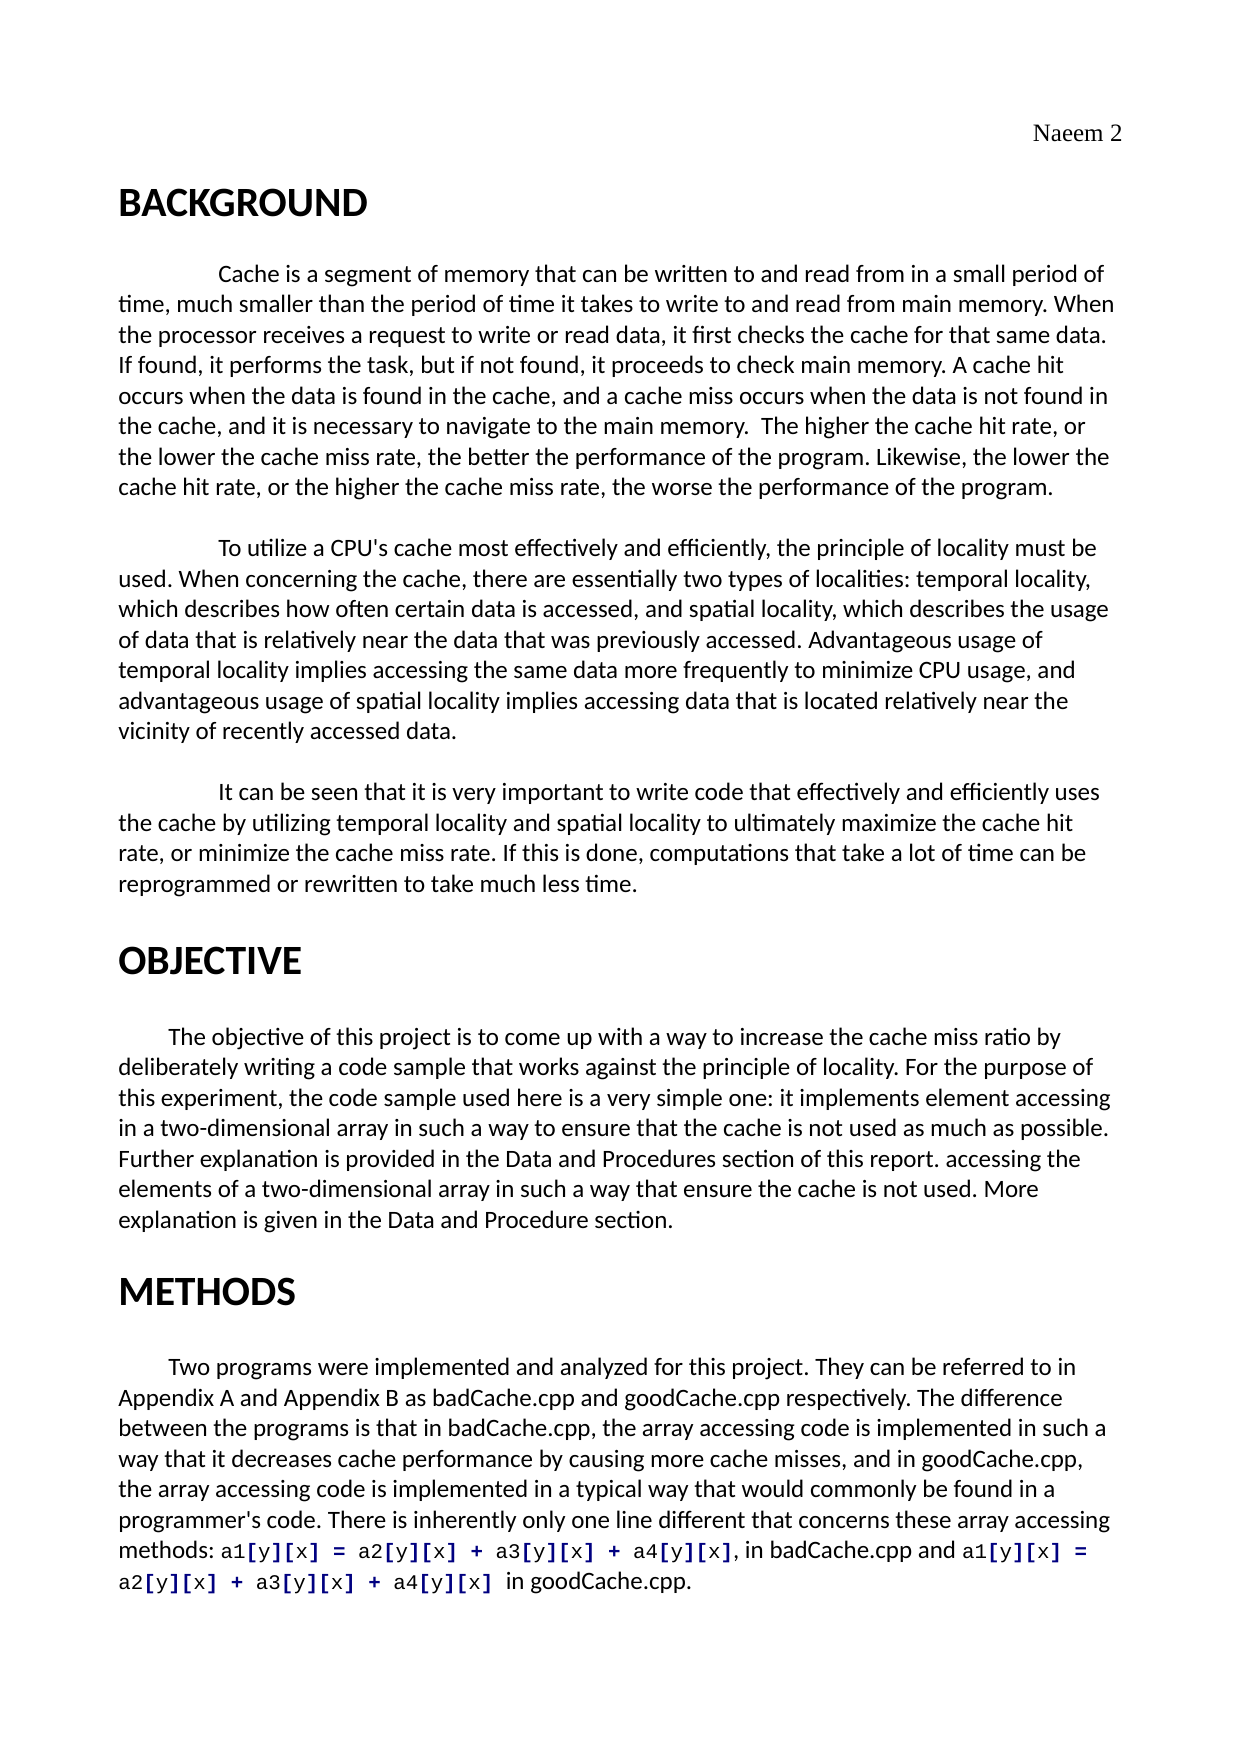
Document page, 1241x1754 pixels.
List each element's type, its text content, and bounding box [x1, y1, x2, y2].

text The objective of this project is to come up with a way to increase the cache miss ratio by deliberately writing a code sample that works against the principle of locality. For the purpose of this experiment, the code sample used here is a very simple one: it implements element accessing in a two-dimensional array in such a way to ensure that the cache is not used as much as possible. Further explanation is provided in the Data and Procedures section of this report. accessing the elements of a two-dimensional array in such a way that ensure the cache is not used. More explanation is given in the Data and Procedure section. [118, 1021, 1122, 1234]
text It can be seen that it is very important to write code that effectively and efficiently uses the cache by utilizing temporal locality and spatial locality to ultimately maximize the cache hit rate, or minimize the cache miss rate. If this is done, computations that take a lot of time can be reprogrammed or rewritten to take much less time. [118, 777, 1122, 899]
text Cache is a segment of memory that can be written to and read from in a small period of time, much smaller than the period of time it takes to write to and read from main memory. When the processor receives a request to write or read data, it first checks the cache for that same data. If found, it performs the task, but if not found, it proceeds to check main memory. A cache hit occurs when the data is found in the cache, and a cache miss occurs when the data is not found in the cache, and it is necessary to navigate to the main memory. The higher the cache hit rate, or the lower the cache miss rate, the better the performance of the program. Likewise, the lower the cache hit rate, or the higher the cache miss rate, the worse the performance of the program. [118, 258, 1122, 502]
text To utilize a CPU's cache most effectively and efficiently, the principle of locality must be used. When concerning the cache, there are essentially two types of localities: temporal locality, which describes how often certain data is accessed, and spatial locality, which describes the usage of data that is relatively near the data that was previously accessed. Advantageous usage of temporal locality implies accessing the same data more frequently to minimize CPU usage, and advantageous usage of spatial locality implies accessing data that is located relatively near the vicinity of recently accessed data. [118, 532, 1122, 746]
text Two programs were implemented and analyzed for this project. They can be referred to in Appendix A and Appendix B as badCache.cpp and goodCache.cpp respectively. The difference between the programs is that in badCache.cpp, the array accessing code is implemented in such a way that it decreases cache performance by causing more cache misses, and in goodCache.cpp, the array accessing code is implemented in a typical way that would commonly be found in a programmer's code. There is inherently only one line different that concerns these array accessing methods: a1[y][x] = a2[y][x] + a3[y][x] + a4[y][x], in badCache.cpp and a1[y][x] = a2[y][x] + a3[y][x] + a4[y][x] in goodCache.cpp. [118, 1351, 1122, 1596]
text OBJECTIVE [118, 934, 1122, 985]
text METHODS [118, 1265, 1122, 1316]
text BACKGROUND [118, 176, 1122, 227]
